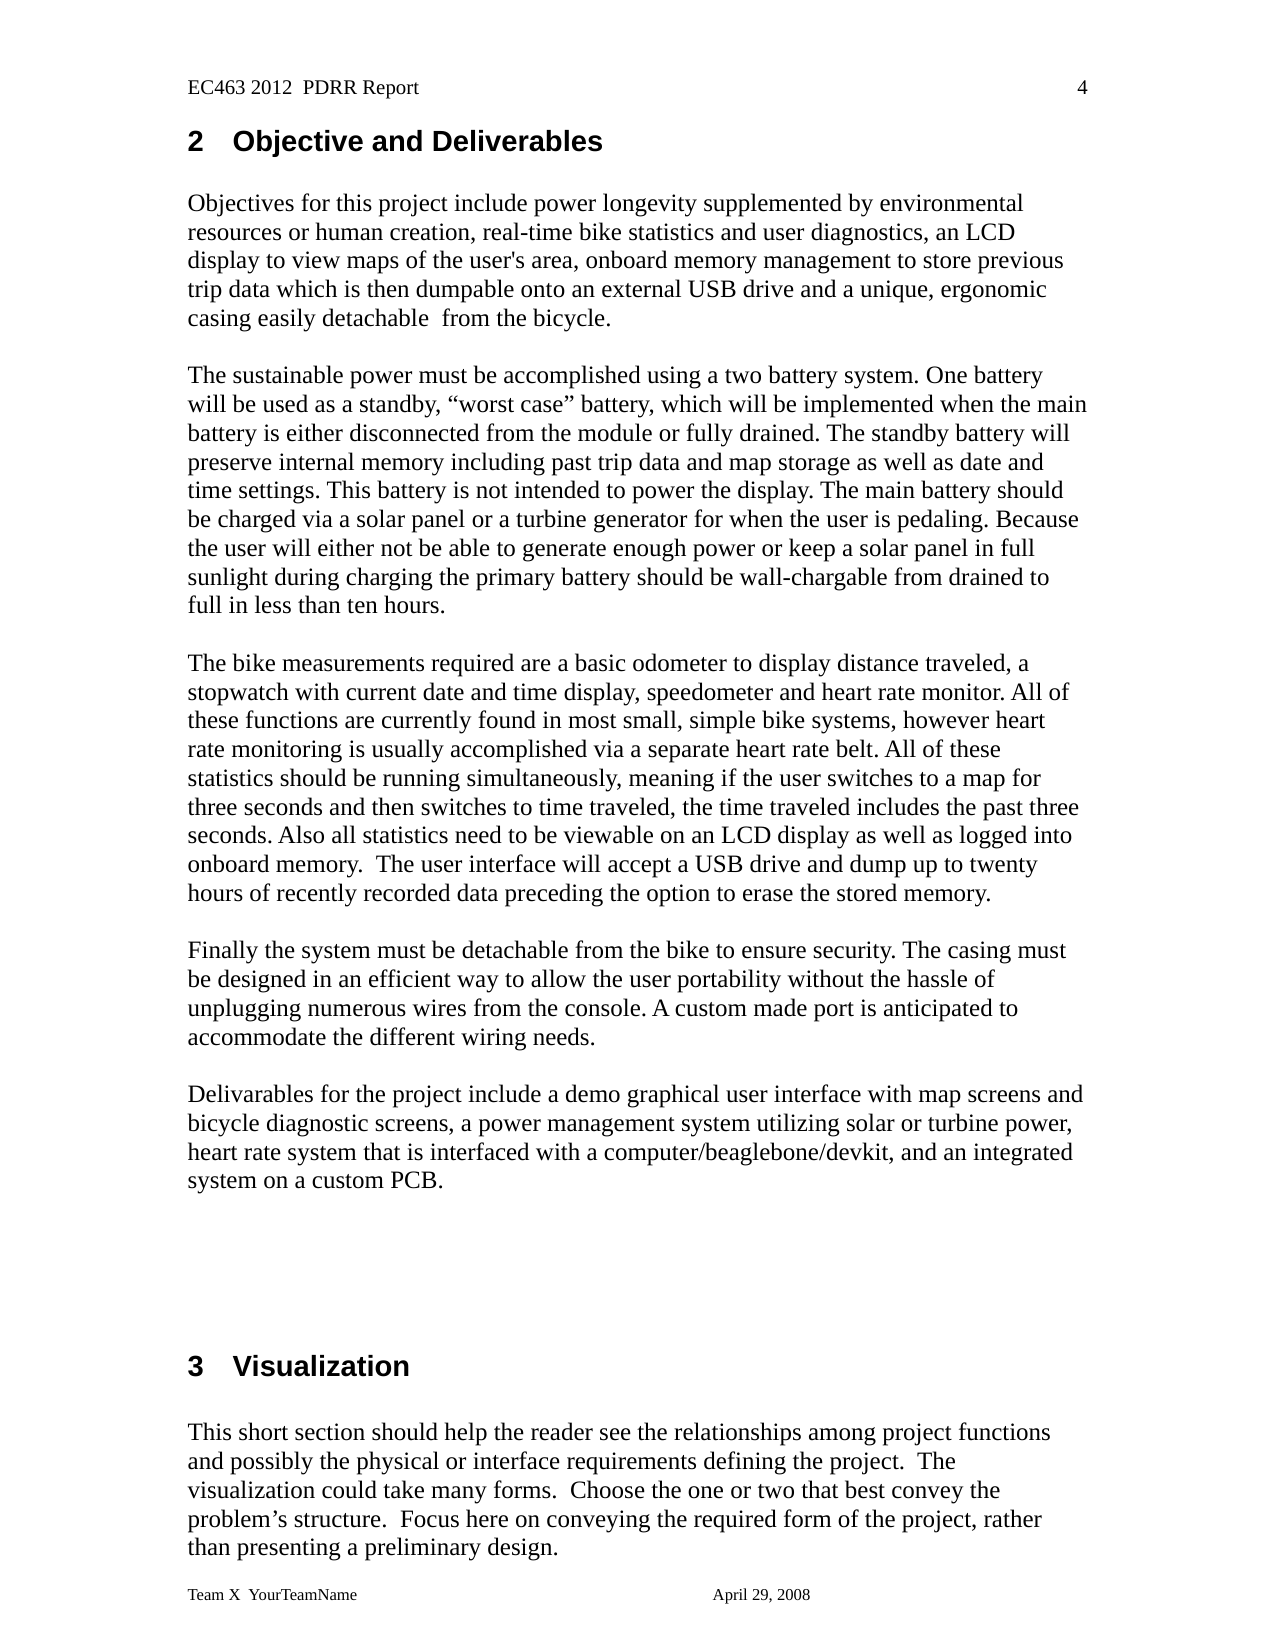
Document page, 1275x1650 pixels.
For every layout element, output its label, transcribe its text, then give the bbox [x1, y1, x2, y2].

subtitle Objective and Deliverables [187, 124, 1087, 158]
text Finally the system must be detachable from the bike to ensure security. The casing must be designed in an efficient way to allow the user portability without the hassle of unplugging numerous wires from the console. A custom made port is anticipated to accommodate the different wiring needs. [187, 935, 1087, 1050]
text Objectives for this project include power longevity supplemented by environmental resources or human creation, real-time bike statistics and user diagnostics, an LCD display to view maps of the user's area, onboard memory management to store previous trip data which is then dumpable onto an external USB drive and a unique, ergonomic casing easily detachable from the bicycle. [187, 188, 1087, 332]
subtitle Visualization [187, 1349, 1087, 1382]
text Delivarables for the project include a demo graphical user interface with map screens and bicycle diagnostic screens, a power management system utilizing solar or turbine power, heart rate system that is interfaced with a computer/beaglebone/devkit, and an integrated system on a custom PCB. [187, 1079, 1087, 1194]
text This short section should help the reader see the relationships among project functions and possibly the physical or interface requirements defining the project. The visualization could take many forms. Choose the one or two that best convey the problem’s structure. Focus here on conveying the required form of the project, rather than presenting a preliminary design. [187, 1417, 1087, 1561]
text The sustainable power must be accomplished using a two battery system. One battery will be used as a standby, “worst case” battery, which will be implemented when the main battery is either disconnected from the module or fully drained. The standby battery will preserve internal memory including past trip data and map storage as well as date and time settings. This battery is not intended to power the display. The main battery should be charged via a solar panel or a turbine generator for when the user is pedaling. Because the user will either not be able to generate enough power or keep a solar panel in full sunlight during charging the primary battery should be wall-chargable from drained to full in less than ten hours. [187, 360, 1087, 619]
text The bike measurements required are a basic odometer to display distance traveled, a stopwatch with current date and time display, speedometer and heart rate monitor. All of these functions are currently found in most small, simple bike systems, however heart rate monitoring is usually accomplished via a separate heart rate belt. All of these statistics should be running simultaneously, meaning if the user switches to a map for three seconds and then switches to time traveled, the time traveled includes the past three seconds. Also all statistics need to be viewable on an LCD display as well as logged into onboard memory. The user interface will accept a USB drive and dump up to twenty hours of recently recorded data preceding the option to erase the stored memory. [187, 648, 1087, 907]
